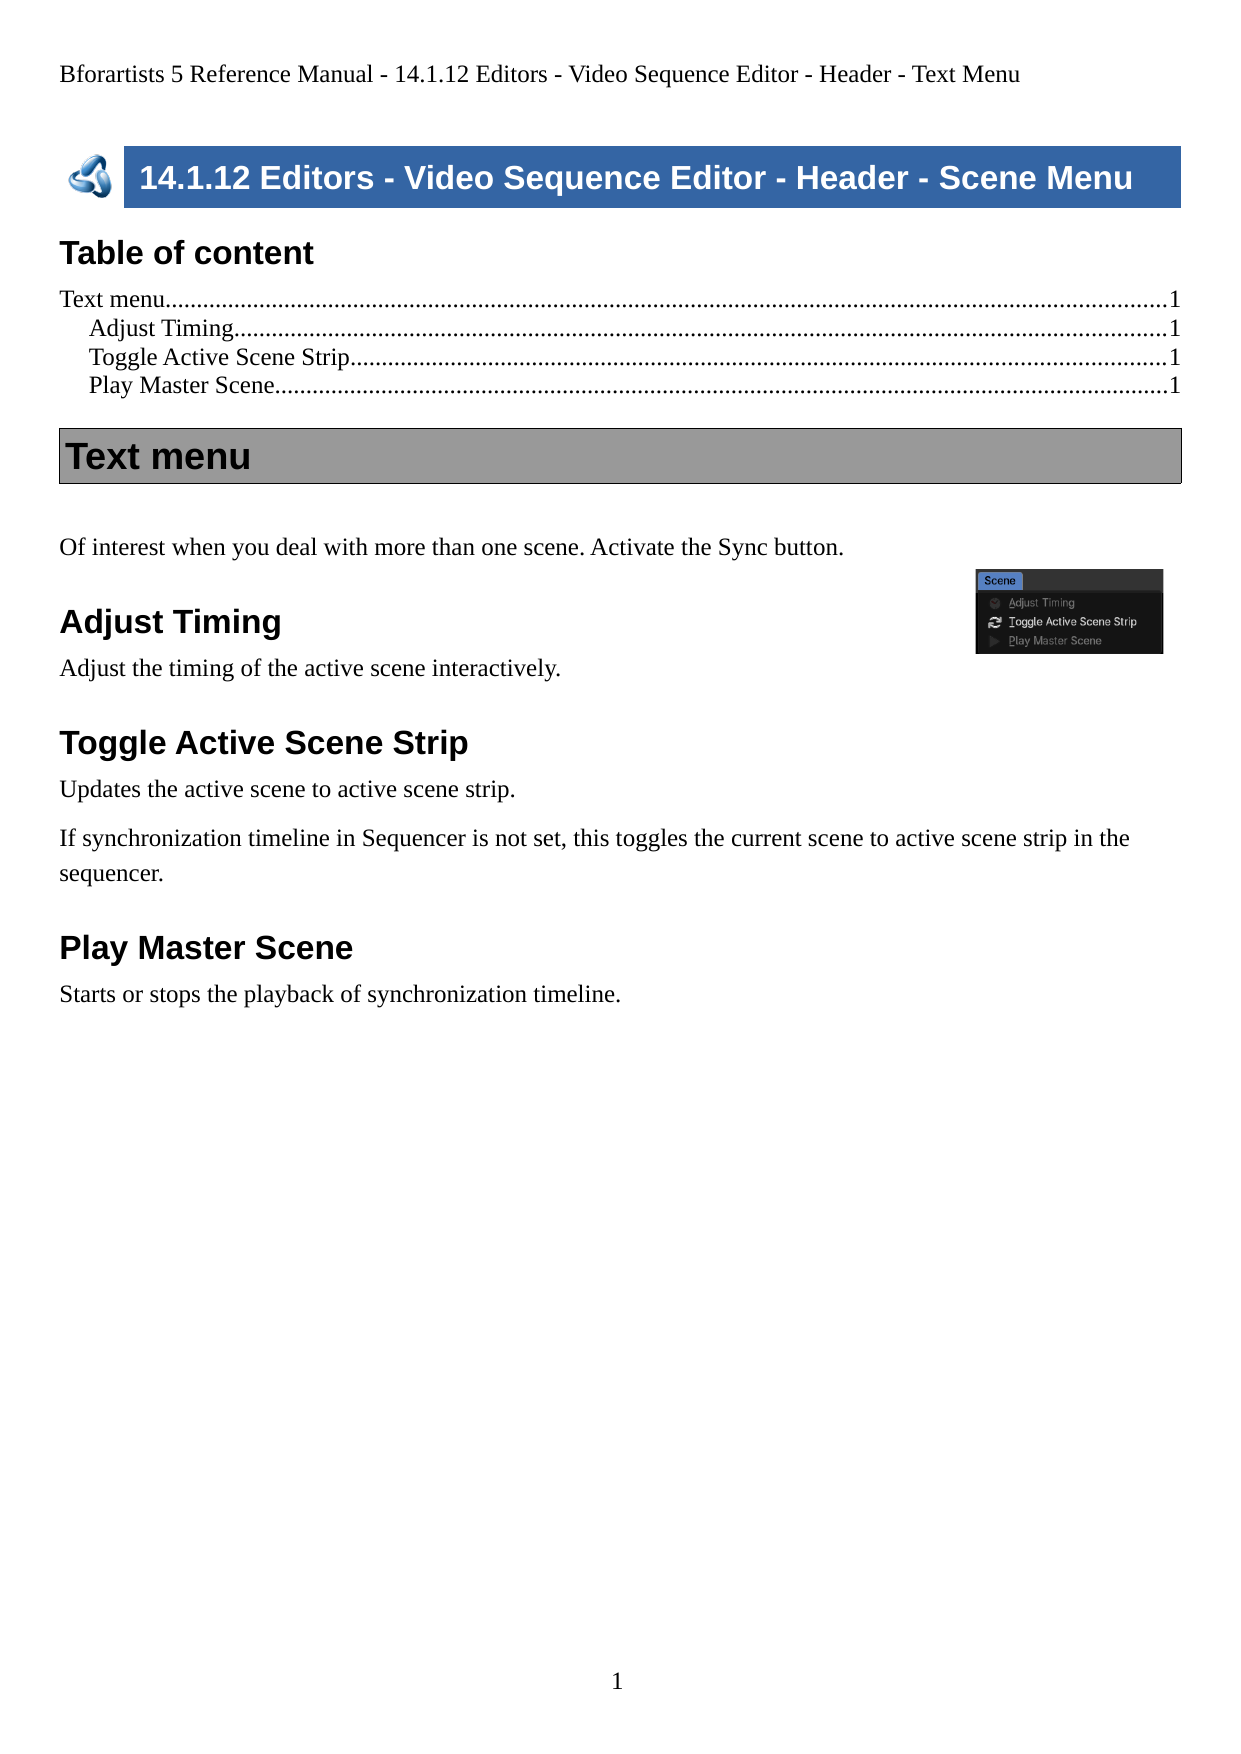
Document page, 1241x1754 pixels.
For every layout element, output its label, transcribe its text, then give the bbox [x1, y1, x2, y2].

text Adjust Timing 1 [88, 313, 1181, 342]
table_header Text menu [60, 429, 1181, 483]
subtitle [1164, 602, 1181, 641]
subtitle Table of content [59, 233, 1181, 272]
text If synchronization timeline in Sequencer is not set, this toggles the current scene to active scene strip in the sequencer. [59, 823, 1181, 887]
subtitle Play Master Scene [59, 928, 1181, 966]
text Toggle Active Scene Strip 1 [88, 342, 1181, 370]
table_header 14.1.12 Editors - Video Sequence Editor - Header - Scene Menu [124, 146, 1181, 208]
picture [975, 569, 1164, 654]
picture [65, 152, 114, 201]
subtitle Adjust Timing [59, 602, 975, 641]
subtitle Toggle Active Scene Strip [59, 723, 1181, 762]
text Starts or stops the playback of synchronization timeline. [59, 979, 1181, 1008]
text Text menu 1 [59, 284, 1181, 313]
text Adjust the timing of the active scene interactively. [59, 653, 1181, 682]
text Updates the active scene to active scene strip. [59, 774, 1181, 803]
text Play Master Scene 1 [88, 370, 1181, 399]
table_header [59, 146, 124, 208]
text Of interest when you deal with more than one scene. Activate the Sync button. [59, 532, 1181, 561]
